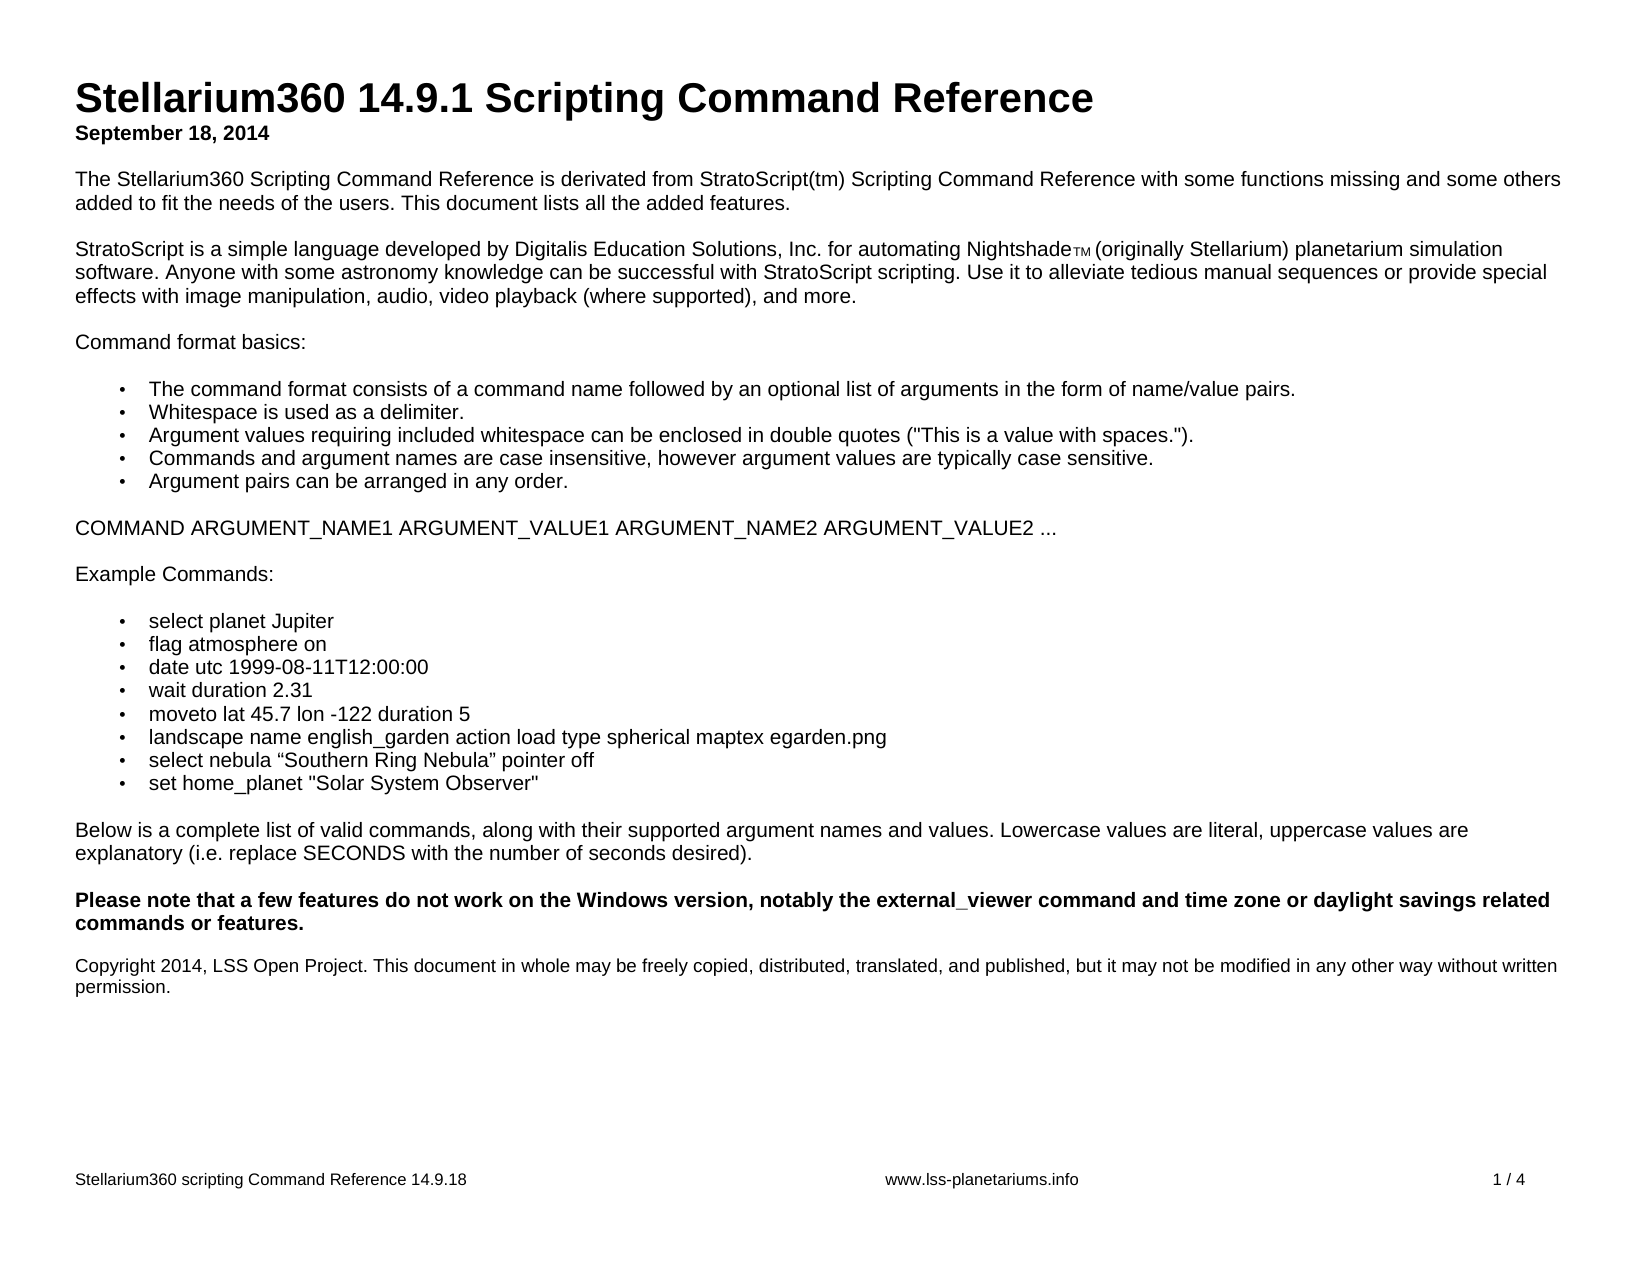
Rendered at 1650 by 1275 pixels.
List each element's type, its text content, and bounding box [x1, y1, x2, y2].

text Command format basics: [75, 331, 1575, 354]
list Argument pairs can be arranged in any order. [119, 470, 1575, 493]
list select planet Jupiter [119, 609, 1575, 633]
list moveto lat 45.7 lon -122 duration 5 [119, 702, 1575, 726]
subtitle Stellarium360 14.9.1 Scripting Command Reference [75, 75, 1575, 122]
list date utc 1999-08-11T12:00:00 [119, 656, 1575, 679]
text The Stellarium360 Scripting Command Reference is derivated from StratoScript(tm) Scripting Command Reference with some functions missing and some others added to fit the needs of the users. This document lists all the added features. [75, 168, 1575, 214]
list wait duration 2.31 [119, 679, 1575, 702]
list Commands and argument names are case insensitive, however argument values are typically case sensitive. [119, 447, 1575, 470]
text Below is a complete list of valid commands, along with their supported argument names and values. Lowercase values are literal, uppercase values are explanatory (i.e. replace SECONDS with the number of seconds desired). [75, 818, 1575, 865]
text September 18, 2014 [75, 122, 1575, 145]
list flag atmosphere on [119, 633, 1575, 656]
text software. Anyone with some astronomy knowledge can be successful with StratoScript scripting. Use it to alleviate tedious manual sequences or provide special [75, 261, 1575, 284]
list Argument values requiring included whitespace can be enclosed in double quotes ("This is a value with spaces."). [119, 423, 1575, 447]
text Copyright 2014, LSS Open Project. This document in whole may be freely copied, distributed, translated, and published, but it may not be modified in any other way without written permission. [75, 956, 1575, 997]
list The command format consists of a command name followed by an optional list of arguments in the form of name/value pairs. [119, 377, 1575, 400]
text COMMAND ARGUMENT_NAME1 ARGUMENT_VALUE1 ARGUMENT_NAME2 ARGUMENT_VALUE2 ... [75, 516, 1575, 540]
list select nebula “Southern Ring Nebula” pointer off [119, 749, 1575, 772]
text StratoScript is a simple language developed by Digitalis Education Solutions, Inc. for automating NightshadeTM (originally Stellarium) planetarium simulation [75, 238, 1575, 261]
list landscape name english_garden action load type spherical maptex egarden.png [119, 726, 1575, 749]
list set home_planet "Solar System Observer" [119, 772, 1575, 795]
text Please note that a few features do not work on the Windows version, notably the external_viewer command and time zone or daylight savings related commands or features. [75, 888, 1575, 934]
list Whitespace is used as a delimiter. [119, 400, 1575, 423]
text Example Commands: [75, 563, 1575, 586]
text effects with image manipulation, audio, video playback (where supported), and more. [75, 284, 1575, 307]
